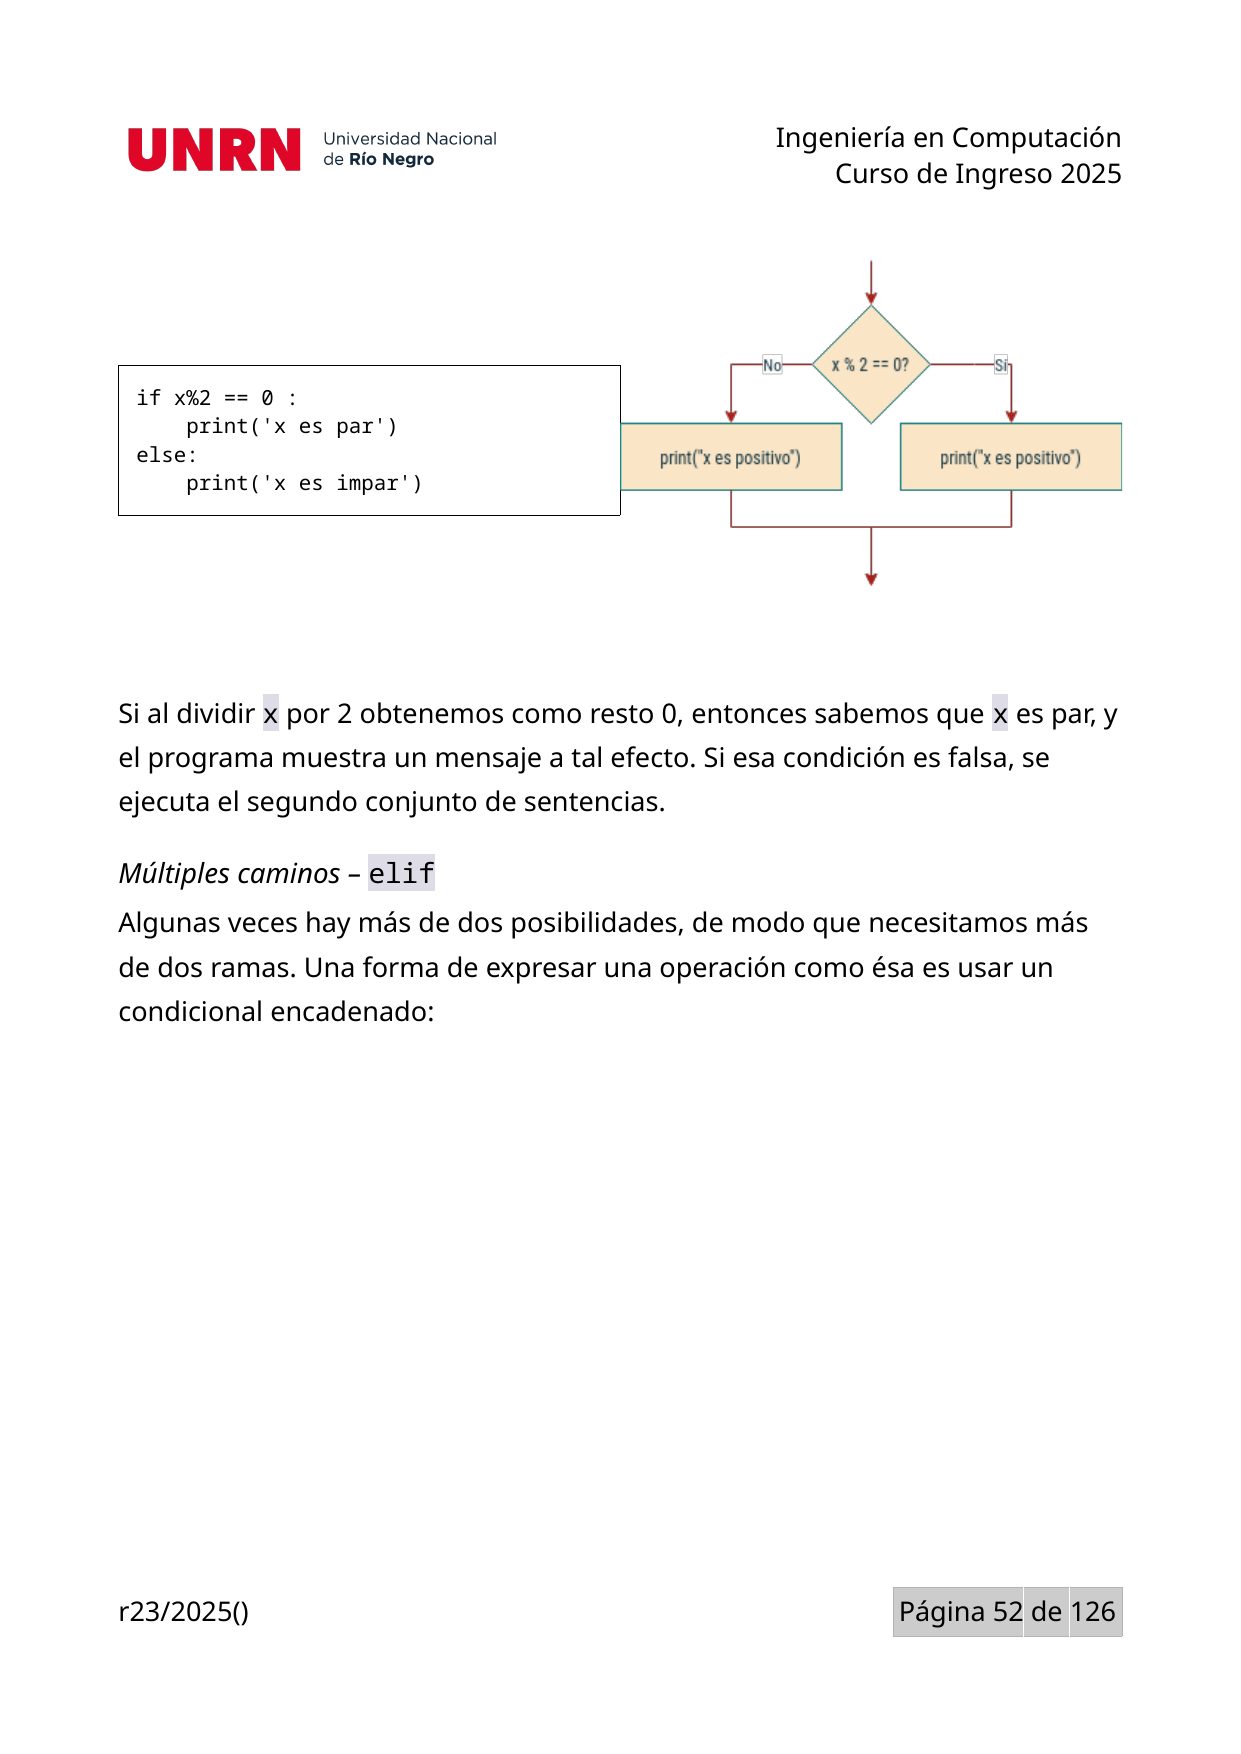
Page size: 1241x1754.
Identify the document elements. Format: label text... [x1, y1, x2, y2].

table_header if x%2 == 0 : print('x es par') else: print('x es impar') [119, 366, 620, 515]
table_header [118, 221, 620, 365]
text Algunas veces hay más de dos posibilidades, de modo que necesitamos más de dos ramas. Una forma de expresar una operación como ésa es usar un condicional encadenado: [118, 904, 1122, 1029]
picture [620, 250, 1123, 599]
text Si al dividir x por 2 obtenemos como resto 0, entonces sabemos que x es par, y el programa muestra un mensaje a tal efecto. Si esa condición es falsa, se ejecuta el segundo conjunto de sentencias. [118, 694, 1122, 819]
picture [118, 118, 505, 180]
table_header [620, 221, 1122, 250]
subtitle Múltiples caminos – elif [435, 854, 1122, 891]
table_header [620, 599, 1122, 664]
subtitle Múltiples caminos – elif [118, 854, 368, 891]
table_header [118, 516, 620, 664]
